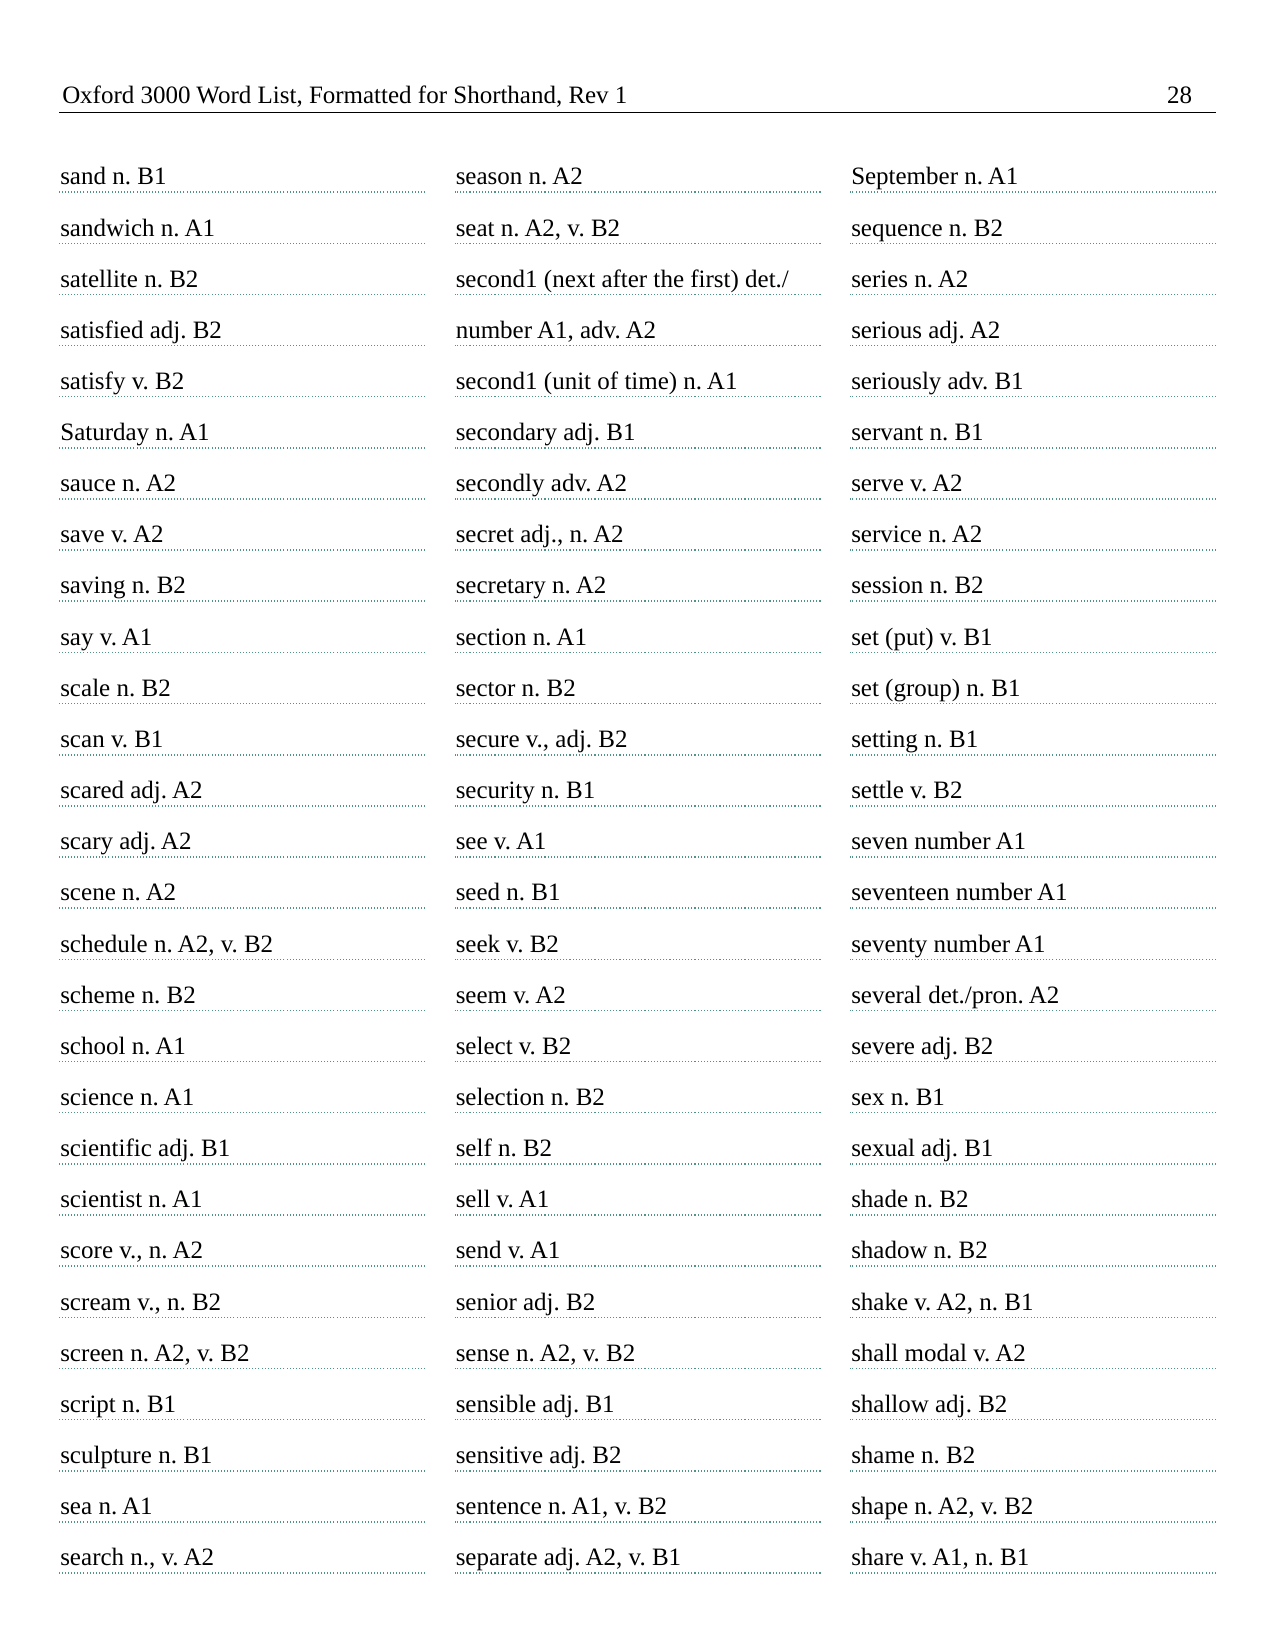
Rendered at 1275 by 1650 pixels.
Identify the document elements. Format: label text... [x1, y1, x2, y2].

text set (put) v. B1 [850, 602, 1216, 653]
text scale n. B2 [59, 653, 425, 704]
text sculpture n. B1 [59, 1420, 425, 1472]
text scared adj. A2 [59, 756, 425, 807]
text Saturday n. A1 [59, 397, 425, 449]
text security n. B1 [454, 756, 821, 807]
text secret adj., n. A2 [454, 500, 821, 551]
text set (group) n. B1 [850, 653, 1216, 704]
text selection n. B2 [454, 1062, 821, 1113]
text seed n. B1 [454, 858, 821, 909]
text service n. A2 [850, 500, 1216, 551]
text script n. B1 [59, 1369, 425, 1420]
text seek v. B2 [454, 909, 821, 960]
text satisfied adj. B2 [59, 295, 425, 346]
text score v., n. A2 [59, 1216, 425, 1267]
text sand n. B1 [59, 142, 425, 193]
text setting n. B1 [850, 704, 1216, 756]
text sensitive adj. B2 [454, 1420, 821, 1472]
text sector n. B2 [454, 653, 821, 704]
text sex n. B1 [850, 1062, 1216, 1113]
text say v. A1 [59, 602, 425, 653]
text separate adj. A2, v. B1 [454, 1523, 821, 1574]
text servant n. B1 [850, 397, 1216, 449]
text scheme n. B2 [59, 960, 425, 1011]
text seventy number A1 [850, 909, 1216, 960]
text secondary adj. B1 [454, 397, 821, 449]
text shall modal v. A2 [850, 1318, 1216, 1369]
text shallow adj. B2 [850, 1369, 1216, 1420]
text section n. A1 [454, 602, 821, 653]
text satisfy v. B2 [59, 346, 425, 397]
text scary adj. A2 [59, 807, 425, 858]
text number A1, adv. A2 [454, 295, 821, 346]
text scan v. B1 [59, 704, 425, 756]
text sequence n. B2 [850, 193, 1216, 244]
text scientific adj. B1 [59, 1113, 425, 1165]
text sandwich n. A1 [59, 193, 425, 244]
text sea n. A1 [59, 1472, 425, 1523]
text shadow n. B2 [850, 1216, 1216, 1267]
text seventeen number A1 [850, 858, 1216, 909]
text science n. A1 [59, 1062, 425, 1113]
text serious adj. A2 [850, 295, 1216, 346]
text saving n. B2 [59, 551, 425, 602]
text several det./pron. A2 [850, 960, 1216, 1011]
text sense n. A2, v. B2 [454, 1318, 821, 1369]
text select v. B2 [454, 1011, 821, 1062]
text second1 (next after the first) det./ [454, 244, 821, 295]
text seriously adv. B1 [850, 346, 1216, 397]
text share v. A1, n. B1 [850, 1523, 1216, 1574]
text sensible adj. B1 [454, 1369, 821, 1420]
text severe adj. B2 [850, 1011, 1216, 1062]
text self n. B2 [454, 1113, 821, 1165]
text send v. A1 [454, 1216, 821, 1267]
text schedule n. A2, v. B2 [59, 909, 425, 960]
text September n. A1 [850, 142, 1216, 193]
text sell v. A1 [454, 1165, 821, 1216]
text secondly adv. A2 [454, 449, 821, 500]
text seven number A1 [850, 807, 1216, 858]
text secure v., adj. B2 [454, 704, 821, 756]
text season n. A2 [454, 142, 821, 193]
text second1 (unit of time) n. A1 [454, 346, 821, 397]
text see v. A1 [454, 807, 821, 858]
text scene n. A2 [59, 858, 425, 909]
text satellite n. B2 [59, 244, 425, 295]
text settle v. B2 [850, 756, 1216, 807]
text seat n. A2, v. B2 [454, 193, 821, 244]
text school n. A1 [59, 1011, 425, 1062]
text search n., v. A2 [59, 1523, 425, 1574]
text shape n. A2, v. B2 [850, 1472, 1216, 1523]
text shake v. A2, n. B1 [850, 1267, 1216, 1318]
text serve v. A2 [850, 449, 1216, 500]
text secretary n. A2 [454, 551, 821, 602]
text senior adj. B2 [454, 1267, 821, 1318]
text series n. A2 [850, 244, 1216, 295]
text seem v. A2 [454, 960, 821, 1011]
text sexual adj. B1 [850, 1113, 1216, 1165]
text sauce n. A2 [59, 449, 425, 500]
text screen n. A2, v. B2 [59, 1318, 425, 1369]
text save v. A2 [59, 500, 425, 551]
text session n. B2 [850, 551, 1216, 602]
text sentence n. A1, v. B2 [454, 1472, 821, 1523]
text scientist n. A1 [59, 1165, 425, 1216]
text shame n. B2 [850, 1420, 1216, 1472]
text shade n. B2 [850, 1165, 1216, 1216]
text scream v., n. B2 [59, 1267, 425, 1318]
